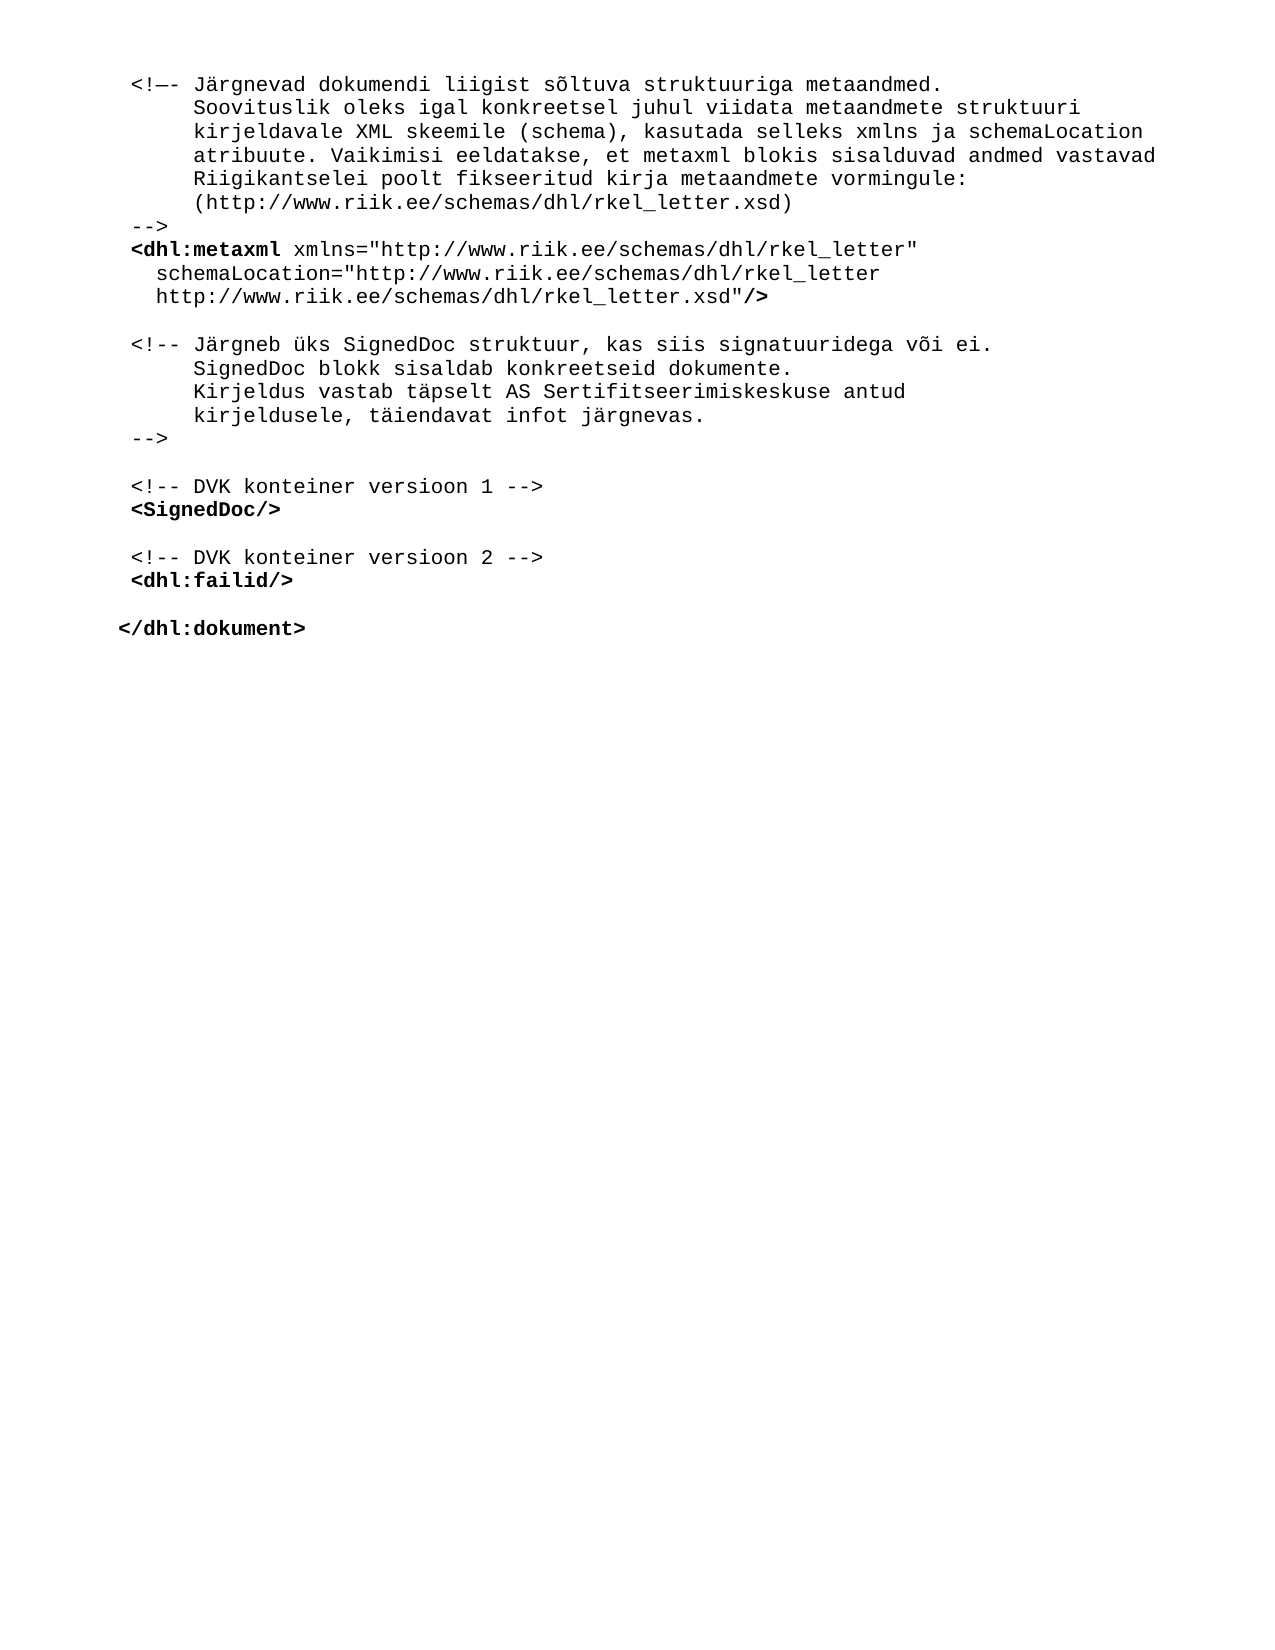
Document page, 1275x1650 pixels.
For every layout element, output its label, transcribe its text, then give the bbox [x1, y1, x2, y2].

text <!-- DVK konteiner versioon 1 --> [118, 476, 1157, 499]
text Riigikantselei poolt fikseeritud kirja metaandmete vormingule: [118, 168, 1157, 192]
text (http://www.riik.ee/schemas/dhl/rkel_letter.xsd) [118, 192, 1157, 216]
text http://www.riik.ee/schemas/dhl/rkel_letter.xsd"/> [118, 287, 1157, 310]
text <dhl:metaxml xmlns="http://www.riik.ee/schemas/dhl/rkel_letter" [118, 239, 1157, 263]
text kirjeldusele, täiendavat infot järgnevas. [118, 405, 1157, 428]
text </dhl:dokument> [118, 618, 1157, 641]
text SignedDoc blokk sisaldab konkreetseid dokumente. [118, 357, 1157, 381]
text --> [118, 428, 1157, 452]
text <!-- Järgneb üks SignedDoc struktuur, kas siis signatuuridega või ei. [118, 334, 1157, 357]
text <SignedDoc/> [118, 499, 1157, 523]
text Soovituslik oleks igal konkreetsel juhul viidata metaandmete struktuuri [118, 97, 1157, 121]
text Kirjeldus vastab täpselt AS Sertifitseerimiskeskuse antud [118, 381, 1157, 405]
text kirjeldavale XML skeemile (schema), kasutada selleks xmlns ja schemaLocation [118, 121, 1157, 145]
text <dhl:failid/> [118, 570, 1157, 594]
text --> [118, 216, 1157, 239]
text atribuute. Vaikimisi eeldatakse, et metaxml blokis sisalduvad andmed vastavad [118, 145, 1157, 168]
text <!-- DVK konteiner versioon 2 --> [118, 547, 1157, 570]
text schemaLocation="http://www.riik.ee/schemas/dhl/rkel_letter [118, 263, 1157, 287]
text <!—- Järgnevad dokumendi liigist sõltuva struktuuriga metaandmed. [118, 74, 1157, 97]
